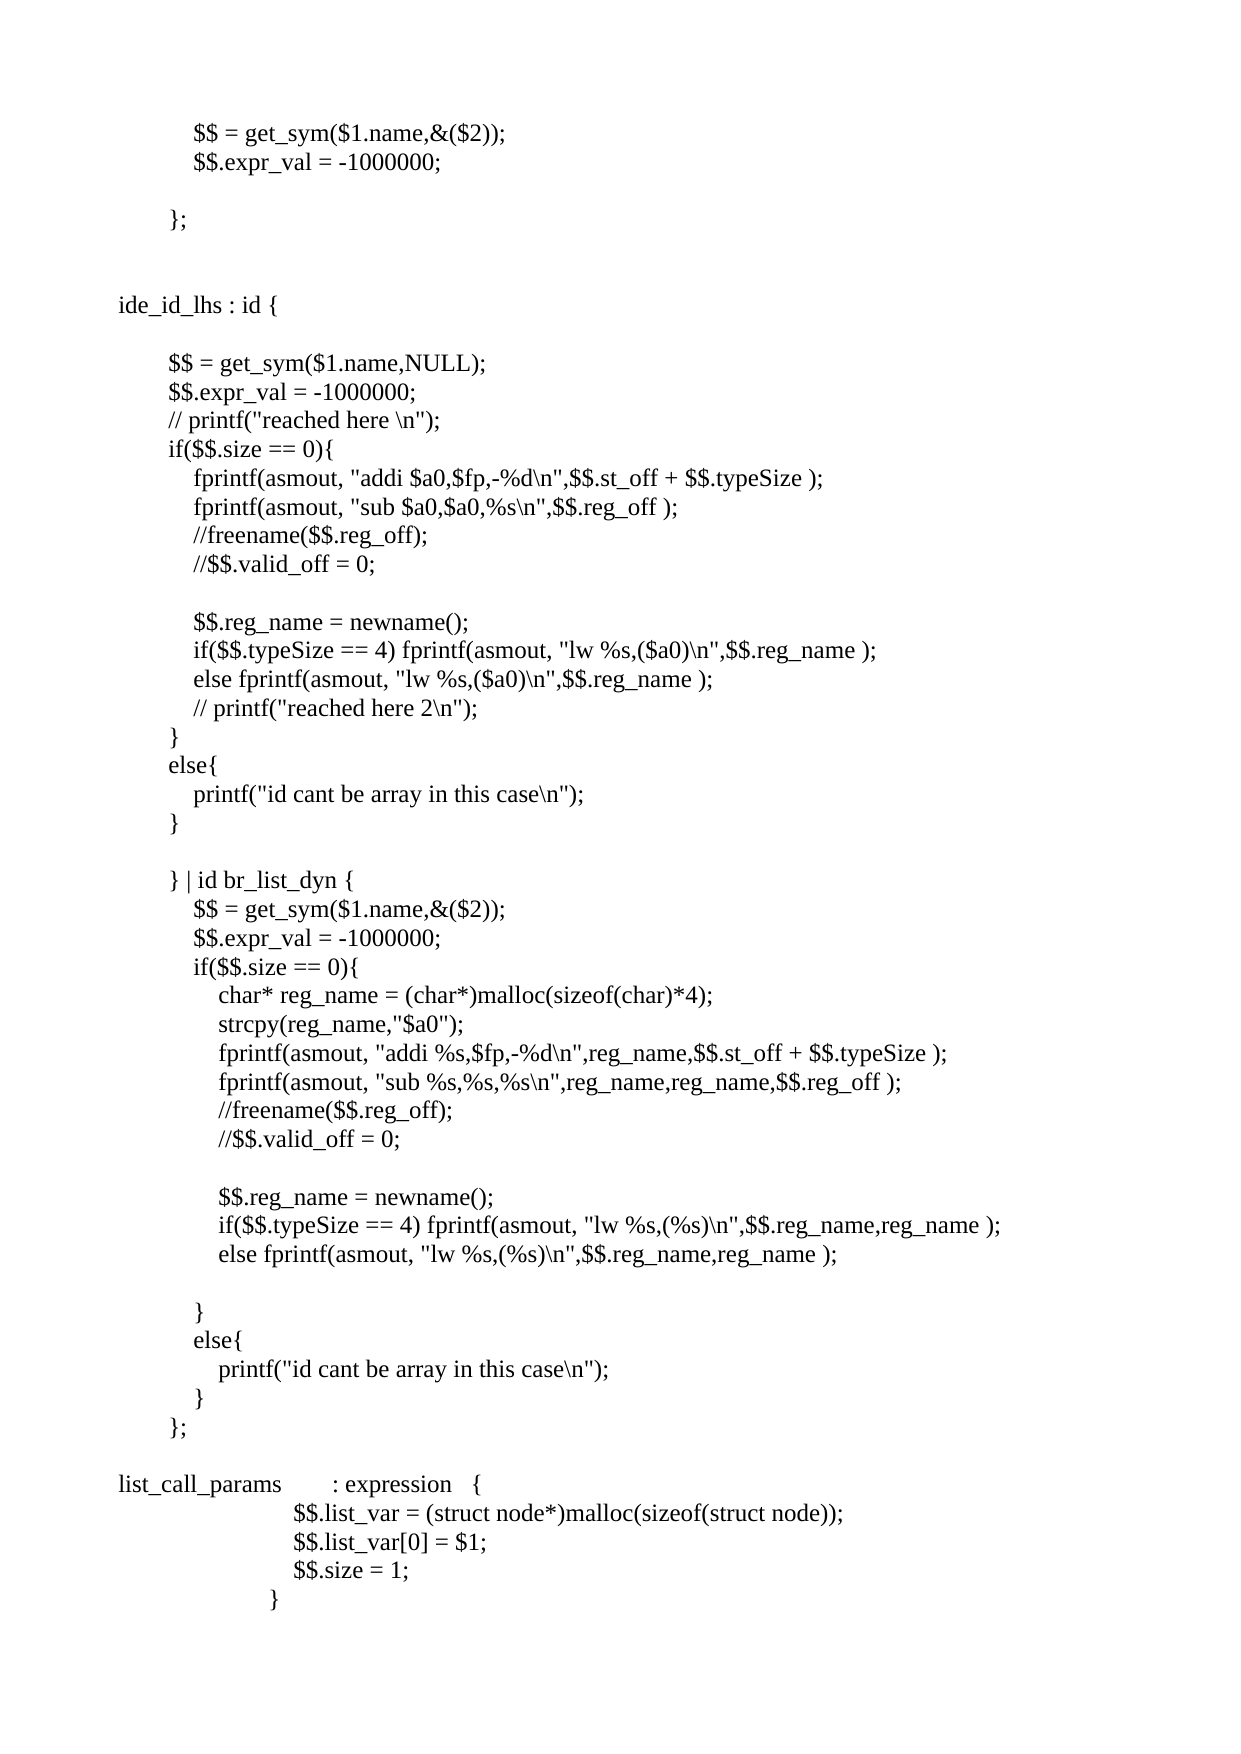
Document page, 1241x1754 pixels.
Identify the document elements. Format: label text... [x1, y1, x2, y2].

text $$.size = 1; [118, 1556, 1122, 1584]
text printf("id cant be array in this case\n"); [118, 1354, 1122, 1383]
text fprintf(asmout, "sub %s,%s,%s\n",reg_name,reg_name,$$.reg_off ); [118, 1067, 1122, 1096]
text $$ = get_sym($1.name,&($2)); [118, 894, 1122, 923]
text if($$.size == 0){ [118, 434, 1122, 463]
text else{ [118, 1326, 1122, 1354]
text //$$.valid_off = 0; [118, 549, 1122, 578]
text $$.expr_val = -1000000; [118, 147, 1122, 176]
text $$.expr_val = -1000000; [118, 923, 1122, 952]
text if($$.typeSize == 4) fprintf(asmout, "lw %s,($a0)\n",$$.reg_name ); [118, 636, 1122, 664]
text } [118, 1383, 1122, 1412]
text $$.expr_val = -1000000; [118, 377, 1122, 406]
text else fprintf(asmout, "lw %s,($a0)\n",$$.reg_name ); [118, 664, 1122, 693]
text // printf("reached here \n"); [118, 406, 1122, 434]
text list_call_params : expression { [118, 1469, 1122, 1498]
text $$.list_var[0] = $1; [118, 1527, 1122, 1556]
text else fprintf(asmout, "lw %s,(%s)\n",$$.reg_name,reg_name ); [118, 1239, 1122, 1268]
text }; [118, 1412, 1122, 1441]
text ide_id_lhs : id { [118, 291, 1122, 319]
text if($$.typeSize == 4) fprintf(asmout, "lw %s,(%s)\n",$$.reg_name,reg_name ); [118, 1211, 1122, 1239]
text }; [118, 204, 1122, 233]
text //freename($$.reg_off); [118, 1096, 1122, 1124]
text $$ = get_sym($1.name,NULL); [118, 348, 1122, 377]
text //$$.valid_off = 0; [118, 1124, 1122, 1153]
text } | id br_list_dyn { [118, 866, 1122, 894]
text fprintf(asmout, "sub $a0,$a0,%s\n",$$.reg_off ); [118, 492, 1122, 521]
text } [118, 1297, 1122, 1326]
text } [118, 1584, 1122, 1613]
text $$.reg_name = newname(); [118, 607, 1122, 636]
text $$.reg_name = newname(); [118, 1182, 1122, 1211]
text strcpy(reg_name,"$a0"); [118, 1009, 1122, 1038]
text printf("id cant be array in this case\n"); [118, 779, 1122, 808]
text } [118, 808, 1122, 837]
text $$ = get_sym($1.name,&($2)); [118, 118, 1122, 147]
text //freename($$.reg_off); [118, 521, 1122, 549]
text } [118, 722, 1122, 751]
text fprintf(asmout, "addi $a0,$fp,-%d\n",$$.st_off + $$.typeSize ); [118, 463, 1122, 492]
text $$.list_var = (struct node*)malloc(sizeof(struct node)); [118, 1498, 1122, 1527]
text else{ [118, 751, 1122, 779]
text char* reg_name = (char*)malloc(sizeof(char)*4); [118, 981, 1122, 1009]
text if($$.size == 0){ [118, 952, 1122, 981]
text fprintf(asmout, "addi %s,$fp,-%d\n",reg_name,$$.st_off + $$.typeSize ); [118, 1038, 1122, 1067]
text // printf("reached here 2\n"); [118, 693, 1122, 722]
